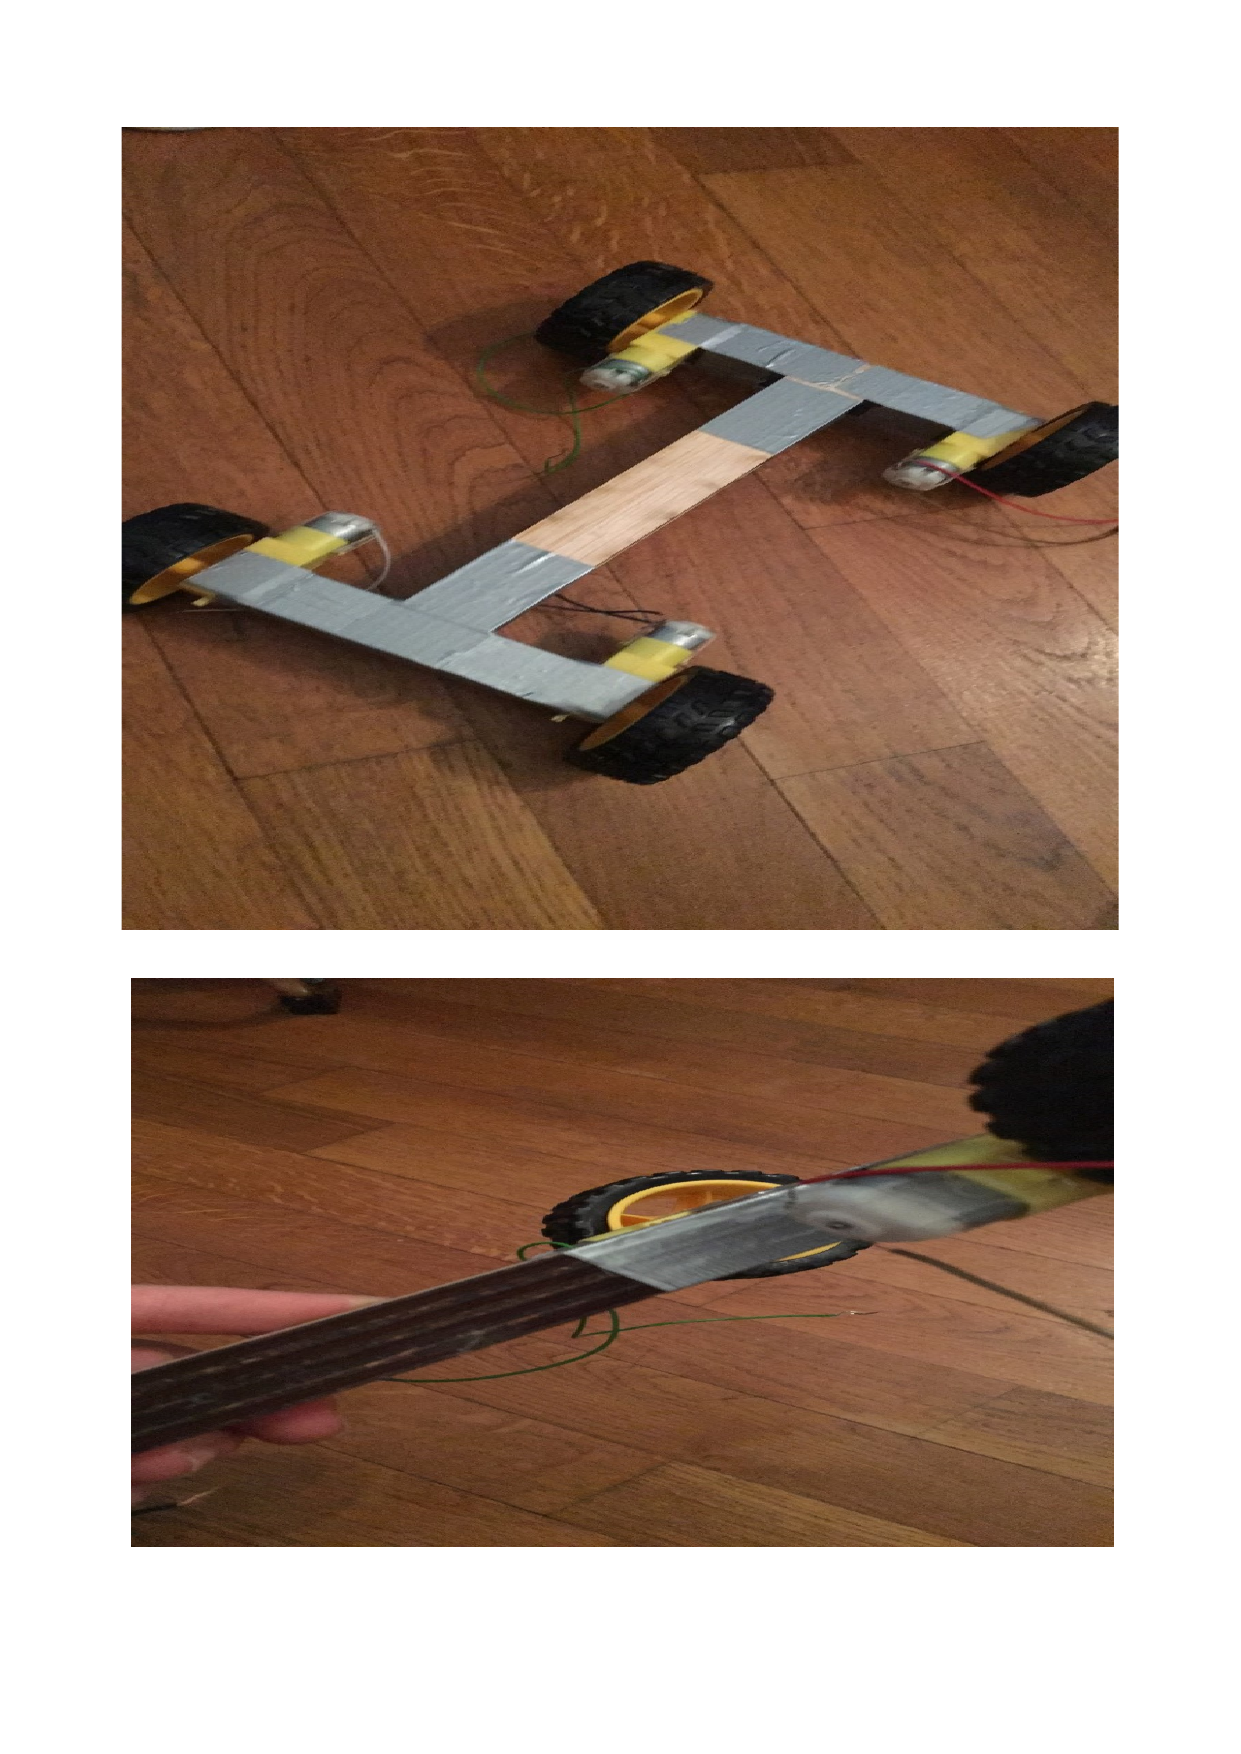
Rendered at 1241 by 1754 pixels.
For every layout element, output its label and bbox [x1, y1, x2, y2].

picture [131, 978, 1114, 1547]
picture [121, 127, 1119, 930]
